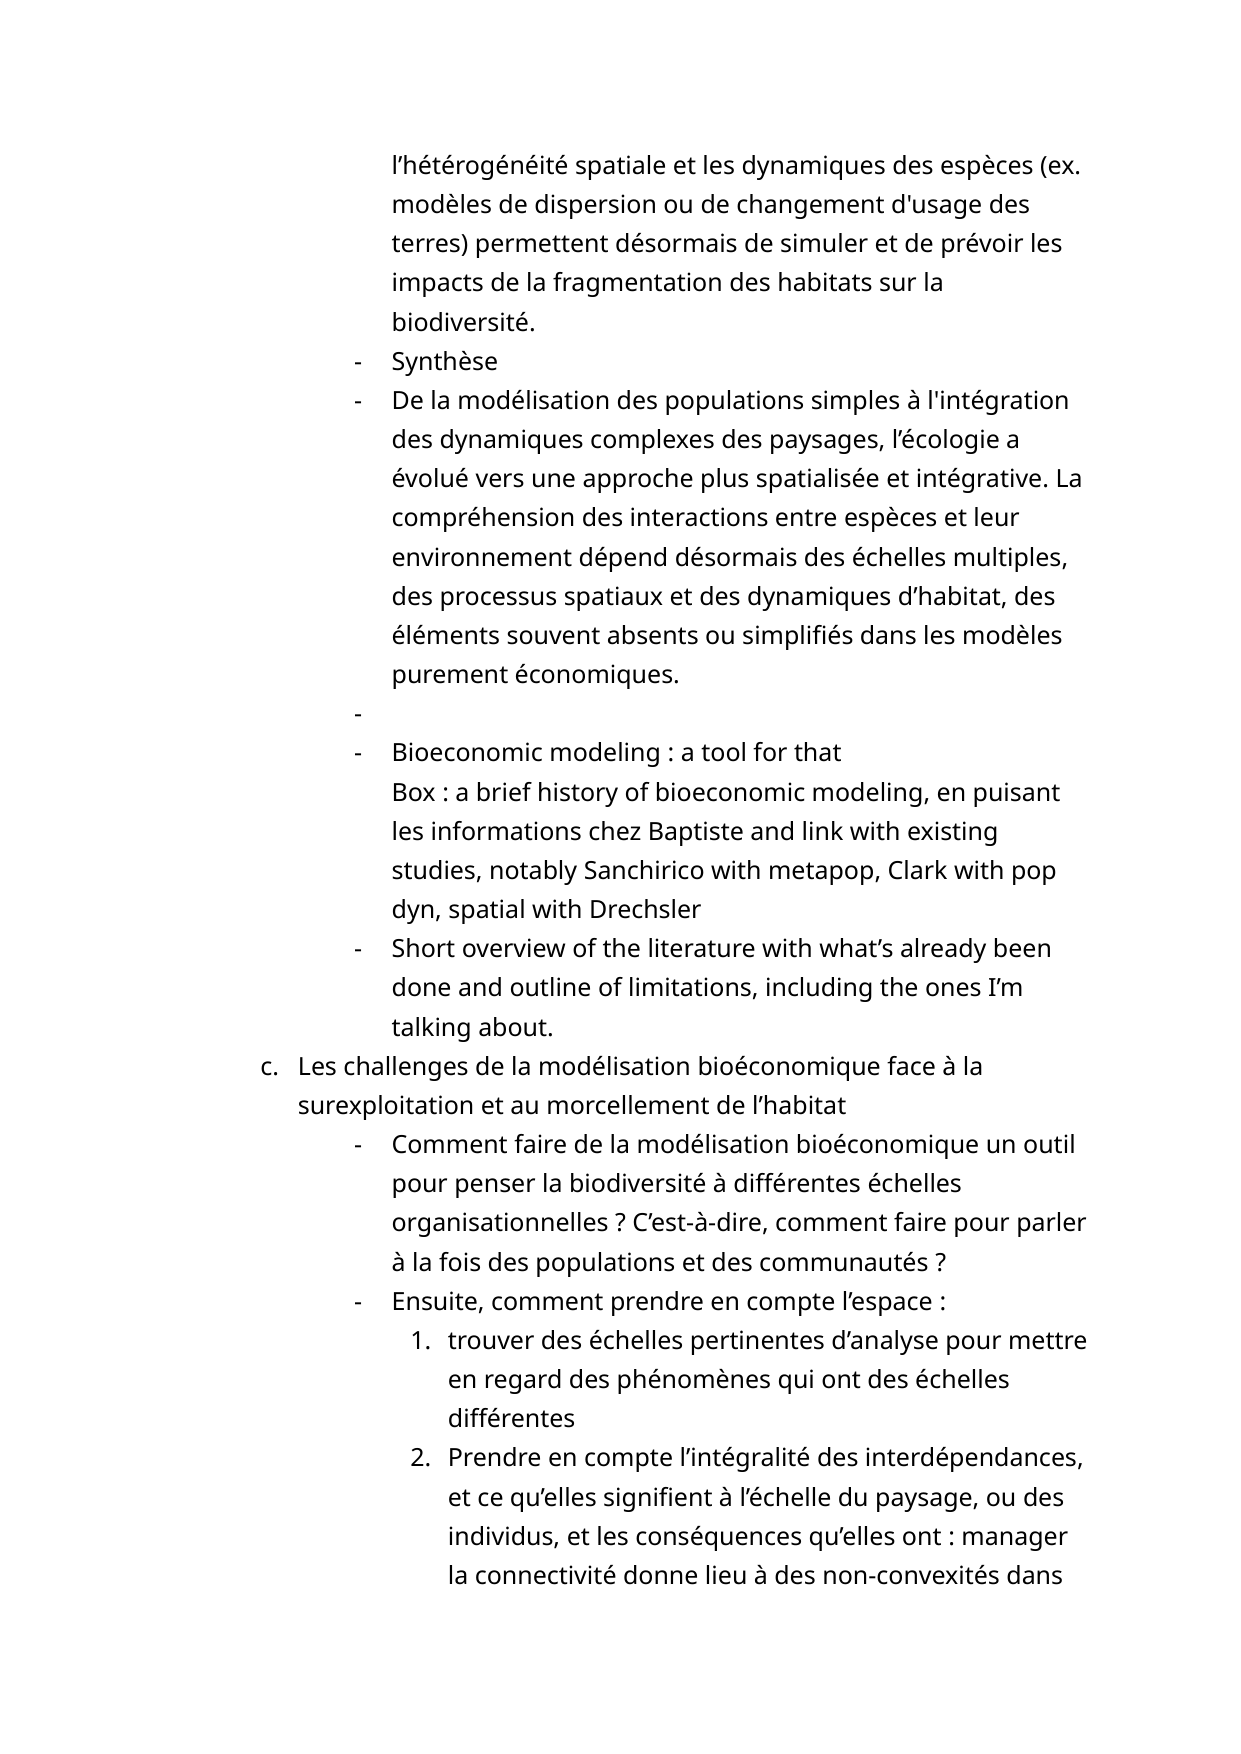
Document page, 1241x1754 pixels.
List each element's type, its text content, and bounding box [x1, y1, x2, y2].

list Les challenges de la modélisation bioéconomique face à la surexploitation et au morcellement de l’habitat [260, 1048, 1093, 1122]
list Comment faire de la modélisation bioéconomique un outil pour penser la biodiversité à différentes échelles organisationnelles ? C’est-à-dire, comment faire pour parler à la fois des populations et des communautés ? [354, 1127, 1093, 1278]
list l’hétérogénéité spatiale et les dynamiques des espèces (ex. modèles de dispersion ou de changement d'usage des terres) permettent désormais de simuler et de prévoir les impacts de la fragmentation des habitats sur la biodiversité. [354, 148, 1093, 338]
list De la modélisation des populations simples à l'intégration des dynamiques complexes des paysages, l’écologie a évolué vers une approche plus spatialisée et intégrative. La compréhension des interactions entre espèces et leur environnement dépend désormais des échelles multiples, des processus spatiaux et des dynamiques d’habitat, des éléments souvent absents ou simplifiés dans les modèles purement économiques. [354, 383, 1093, 691]
list Prendre en compte l’intégralité des interdépendances, et ce qu’elles signifient à l’échelle du paysage, ou des individus, et les conséquences qu’elles ont : manager la connectivité donne lieu à des non-convexités dans [410, 1440, 1093, 1592]
list trouver des échelles pertinentes d’analyse pour mettre en regard des phénomènes qui ont des échelles différentes [410, 1323, 1093, 1435]
list Short overview of the literature with what’s already been done and outline of limitations, including the ones I’m talking about. [354, 931, 1093, 1043]
list Ensuite, comment prendre en compte l’espace : [354, 1283, 1093, 1317]
list Bioeconomic modeling : a tool for that Box : a brief history of bioeconomic modeling, en puisant les informations chez Baptiste and link with existing studies, notably Sanchirico with metapop, Clark with pop dyn, spatial with Drechsler [354, 735, 1093, 926]
list Synthèse [354, 343, 1093, 377]
